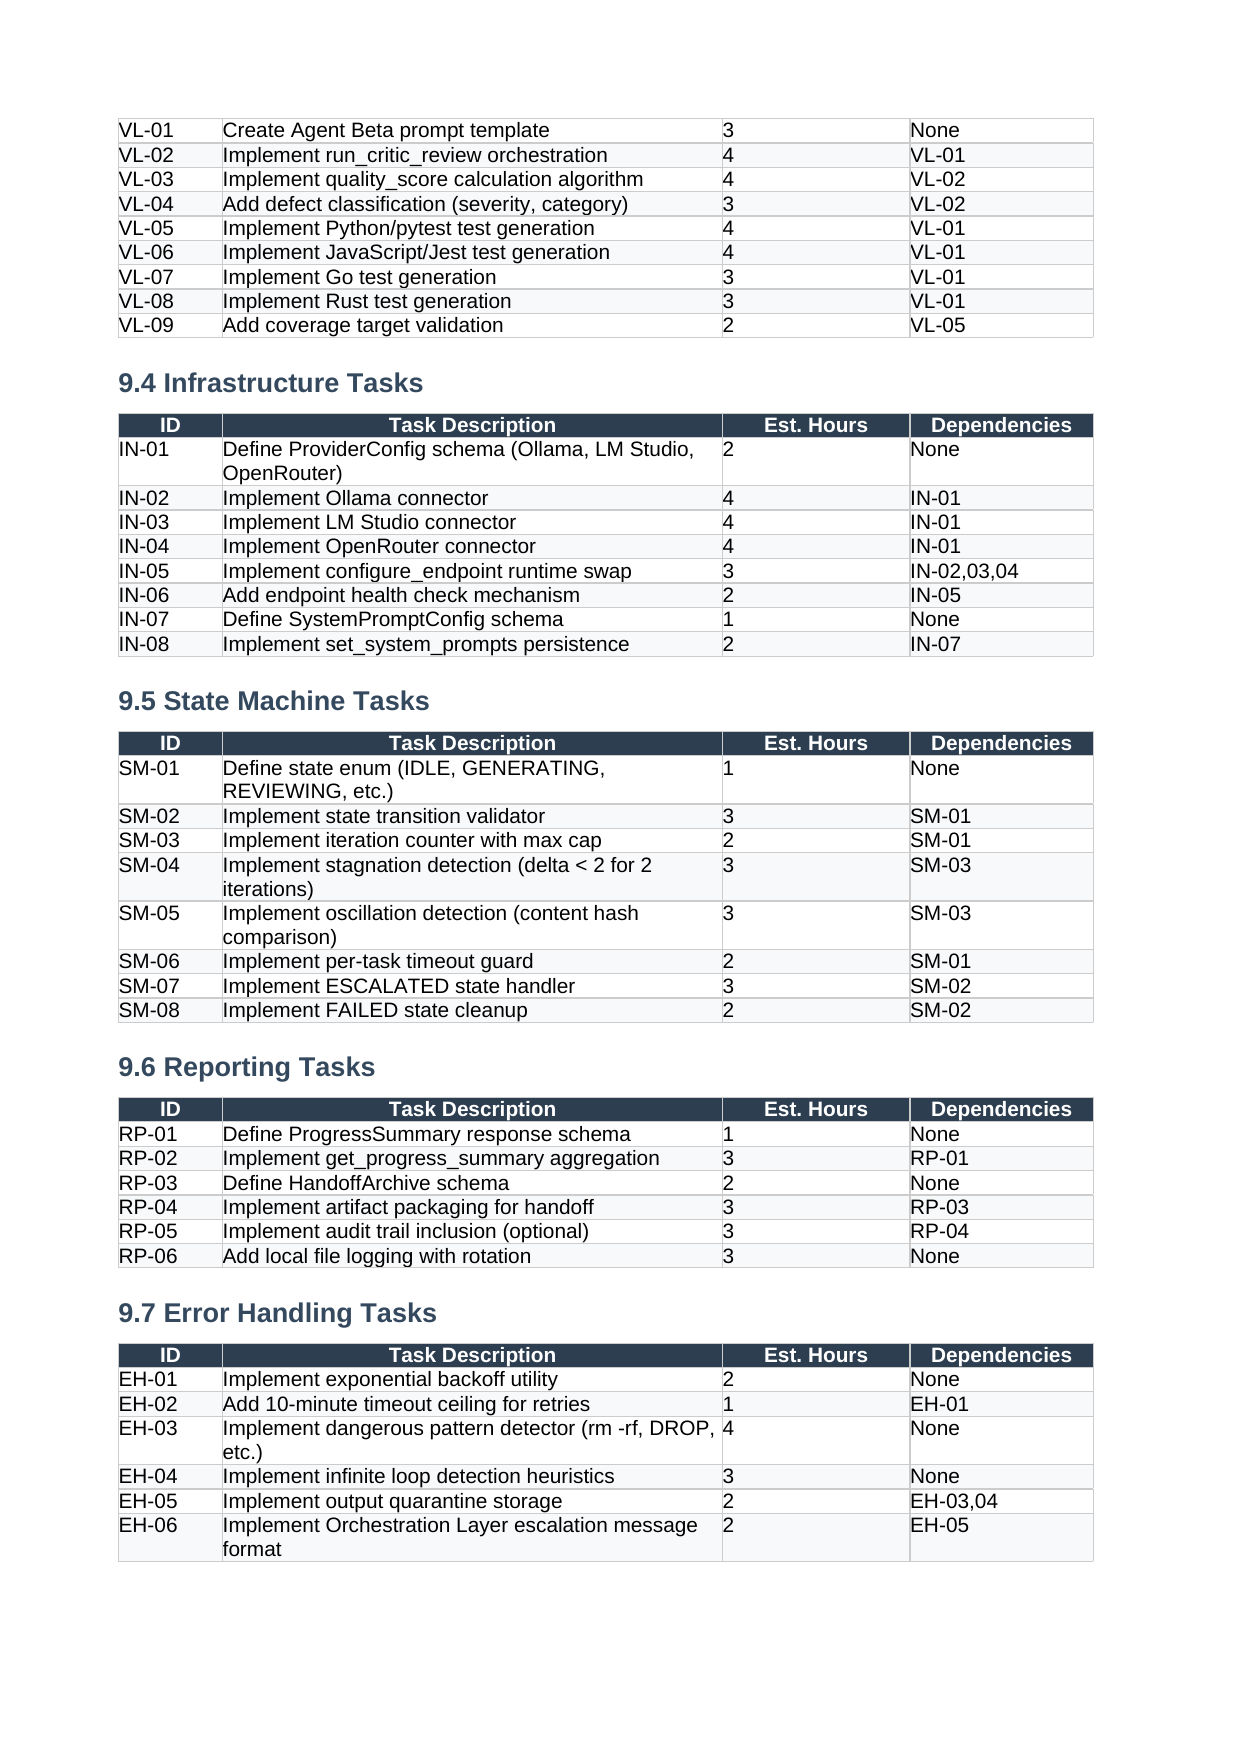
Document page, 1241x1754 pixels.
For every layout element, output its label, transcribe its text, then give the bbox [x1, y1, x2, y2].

table_cell Add 10-minute timeout ceiling for retries [223, 1392, 722, 1416]
table_cell VL-06 [119, 241, 222, 264]
table_cell VL-07 [119, 265, 222, 288]
table_cell Add local file logging with rotation [223, 1244, 722, 1267]
table_cell VL-04 [119, 192, 222, 215]
table_header ID [119, 1344, 222, 1367]
table_cell 4 [723, 241, 909, 264]
table_cell 1 [723, 1122, 909, 1146]
table_cell VL-01 [911, 265, 1093, 288]
table_cell Implement stagnation detection (delta < 2 for 2 iterations) [223, 853, 722, 900]
table_header Est. Hours [723, 732, 909, 755]
table_cell None [911, 1368, 1093, 1391]
table_cell 2 [723, 584, 909, 607]
table_header ID [119, 414, 222, 437]
table_cell 4 [723, 168, 909, 191]
table_cell Implement quality_score calculation algorithm [223, 168, 722, 191]
table_cell 4 [723, 511, 909, 534]
table_header Est. Hours [723, 1344, 909, 1367]
text 9.4 Infrastructure Tasks [118, 367, 1122, 398]
table_cell EH-01 [911, 1392, 1093, 1416]
table_header Dependencies [911, 732, 1093, 755]
table_cell VL-01 [911, 241, 1093, 264]
table_cell Implement output quarantine storage [223, 1490, 722, 1513]
table_cell IN-01 [911, 535, 1093, 558]
table_cell SM-04 [119, 853, 222, 900]
table_cell Implement run_critic_review orchestration [223, 144, 722, 167]
table_cell None [911, 1171, 1093, 1194]
table_cell VL-05 [119, 217, 222, 240]
table_cell IN-04 [119, 535, 222, 558]
table_cell SM-01 [911, 805, 1093, 828]
table_header Est. Hours [723, 1098, 909, 1121]
table_cell None [911, 1244, 1093, 1267]
table_cell None [911, 1122, 1093, 1146]
table_cell Add coverage target validation [223, 314, 722, 337]
table_header Dependencies [911, 414, 1093, 437]
table_cell RP-03 [119, 1171, 222, 1194]
table_header Task Description [223, 1344, 722, 1367]
table_cell 3 [723, 1220, 909, 1243]
text 9.5 State Machine Tasks [118, 685, 1122, 716]
table_cell VL-08 [119, 290, 222, 313]
table_cell 2 [723, 1171, 909, 1194]
table_cell Implement get_progress_summary aggregation [223, 1147, 722, 1170]
text 9.7 Error Handling Tasks [118, 1297, 1122, 1328]
table_cell Implement Rust test generation [223, 290, 722, 313]
table_cell Implement state transition validator [223, 805, 722, 828]
table_cell None [911, 1465, 1093, 1488]
table_cell EH-06 [119, 1514, 222, 1561]
table_header ID [119, 732, 222, 755]
table_cell 4 [723, 217, 909, 240]
table_cell Define ProgressSummary response schema [223, 1122, 722, 1146]
table_cell Implement ESCALATED state handler [223, 974, 722, 997]
table_cell 1 [723, 756, 909, 803]
table_cell Implement JavaScript/Jest test generation [223, 241, 722, 264]
table_cell None [911, 119, 1093, 142]
table_cell Implement FAILED state cleanup [223, 999, 722, 1022]
table_cell Implement oscillation detection (content hash comparison) [223, 902, 722, 949]
table_cell SM-02 [911, 974, 1093, 997]
table_cell EH-04 [119, 1465, 222, 1488]
table_header Est. Hours [723, 414, 909, 437]
table_cell SM-01 [911, 829, 1093, 852]
table_cell SM-02 [119, 805, 222, 828]
table_cell Implement Orchestration Layer escalation message format [223, 1514, 722, 1561]
table_cell SM-06 [119, 950, 222, 973]
table_cell 2 [723, 999, 909, 1022]
table_header ID [119, 1098, 222, 1121]
table_cell 3 [723, 265, 909, 288]
table_cell 2 [723, 314, 909, 337]
table_cell IN-05 [911, 584, 1093, 607]
table_cell Implement audit trail inclusion (optional) [223, 1220, 722, 1243]
table_cell IN-07 [119, 608, 222, 631]
table_cell RP-01 [911, 1147, 1093, 1170]
table_cell 3 [723, 290, 909, 313]
table_cell Define ProviderConfig schema (Ollama, LM Studio, OpenRouter) [223, 438, 722, 485]
table_cell Implement infinite loop detection heuristics [223, 1465, 722, 1488]
table_cell RP-03 [911, 1196, 1093, 1219]
table_cell 2 [723, 1490, 909, 1513]
table_cell EH-03 [119, 1417, 222, 1464]
table_cell 3 [723, 805, 909, 828]
table_cell RP-02 [119, 1147, 222, 1170]
table_cell Implement Go test generation [223, 265, 722, 288]
table_cell 3 [723, 559, 909, 582]
table_cell SM-07 [119, 974, 222, 997]
table_cell 3 [723, 1465, 909, 1488]
table_cell Implement LM Studio connector [223, 511, 722, 534]
table_cell SM-08 [119, 999, 222, 1022]
table_cell Implement Ollama connector [223, 486, 722, 509]
text 9.6 Reporting Tasks [118, 1051, 1122, 1082]
table_cell 3 [723, 853, 909, 900]
table_cell 4 [723, 535, 909, 558]
table_cell 3 [723, 974, 909, 997]
table_cell VL-03 [119, 168, 222, 191]
table_cell Define HandoffArchive schema [223, 1171, 722, 1194]
table_cell VL-02 [911, 168, 1093, 191]
table_cell Implement iteration counter with max cap [223, 829, 722, 852]
table_cell 4 [723, 486, 909, 509]
table_cell EH-03,04 [911, 1490, 1093, 1513]
table_cell Implement exponential backoff utility [223, 1368, 722, 1391]
table_cell 3 [723, 119, 909, 142]
table_cell EH-01 [119, 1368, 222, 1391]
table_cell IN-08 [119, 632, 222, 656]
table_cell Implement OpenRouter connector [223, 535, 722, 558]
table_cell IN-01 [119, 438, 222, 485]
table_cell 2 [723, 829, 909, 852]
table_cell None [911, 1417, 1093, 1464]
table_cell VL-01 [911, 144, 1093, 167]
table_cell IN-02 [119, 486, 222, 509]
table_cell RP-04 [119, 1196, 222, 1219]
table_cell SM-03 [911, 853, 1093, 900]
table_cell 2 [723, 1514, 909, 1561]
table_cell Add endpoint health check mechanism [223, 584, 722, 607]
table_cell IN-07 [911, 632, 1093, 656]
table_cell Define state enum (IDLE, GENERATING, REVIEWING, etc.) [223, 756, 722, 803]
table_cell SM-03 [911, 902, 1093, 949]
table_cell RP-01 [119, 1122, 222, 1146]
table_cell Implement Python/pytest test generation [223, 217, 722, 240]
table_header Dependencies [911, 1098, 1093, 1121]
table_cell 4 [723, 1417, 909, 1464]
table_header Dependencies [911, 1344, 1093, 1367]
table_cell RP-06 [119, 1244, 222, 1267]
table_cell IN-02,03,04 [911, 559, 1093, 582]
table_cell IN-03 [119, 511, 222, 534]
table_cell VL-05 [911, 314, 1093, 337]
table_cell EH-02 [119, 1392, 222, 1416]
table_cell VL-01 [119, 119, 222, 142]
table_cell VL-01 [911, 217, 1093, 240]
table_cell None [911, 756, 1093, 803]
table_header Task Description [223, 414, 722, 437]
table_cell Define SystemPromptConfig schema [223, 608, 722, 631]
table_cell EH-05 [119, 1490, 222, 1513]
table_cell Add defect classification (severity, category) [223, 192, 722, 215]
table_cell 2 [723, 632, 909, 656]
table_cell RP-05 [119, 1220, 222, 1243]
table_cell 3 [723, 1147, 909, 1170]
table_cell IN-01 [911, 486, 1093, 509]
table_cell SM-05 [119, 902, 222, 949]
table_cell 1 [723, 1392, 909, 1416]
table_cell 2 [723, 950, 909, 973]
table_cell RP-04 [911, 1220, 1093, 1243]
table_cell 3 [723, 1244, 909, 1267]
table_cell SM-02 [911, 999, 1093, 1022]
table_cell 4 [723, 144, 909, 167]
table_cell Implement per-task timeout guard [223, 950, 722, 973]
table_cell 1 [723, 608, 909, 631]
table_cell VL-01 [911, 290, 1093, 313]
table_cell 3 [723, 1196, 909, 1219]
table_cell Create Agent Beta prompt template [223, 119, 722, 142]
table_cell SM-01 [911, 950, 1093, 973]
table_cell VL-02 [911, 192, 1093, 215]
table_cell IN-06 [119, 584, 222, 607]
table_cell Implement set_system_prompts persistence [223, 632, 722, 656]
table_cell Implement dangerous pattern detector (rm -rf, DROP, etc.) [223, 1417, 722, 1464]
table_cell IN-01 [911, 511, 1093, 534]
table_cell Implement artifact packaging for handoff [223, 1196, 722, 1219]
table_header Task Description [223, 1098, 722, 1121]
table_cell IN-05 [119, 559, 222, 582]
table_cell None [911, 438, 1093, 485]
table_cell Implement configure_endpoint runtime swap [223, 559, 722, 582]
table_cell SM-01 [119, 756, 222, 803]
table_cell VL-02 [119, 144, 222, 167]
table_cell 2 [723, 438, 909, 485]
table_cell VL-09 [119, 314, 222, 337]
table_cell None [911, 608, 1093, 631]
table_cell 2 [723, 1368, 909, 1391]
table_cell EH-05 [911, 1514, 1093, 1561]
table_cell SM-03 [119, 829, 222, 852]
table_cell 3 [723, 192, 909, 215]
table_header Task Description [223, 732, 722, 755]
table_cell 3 [723, 902, 909, 949]
